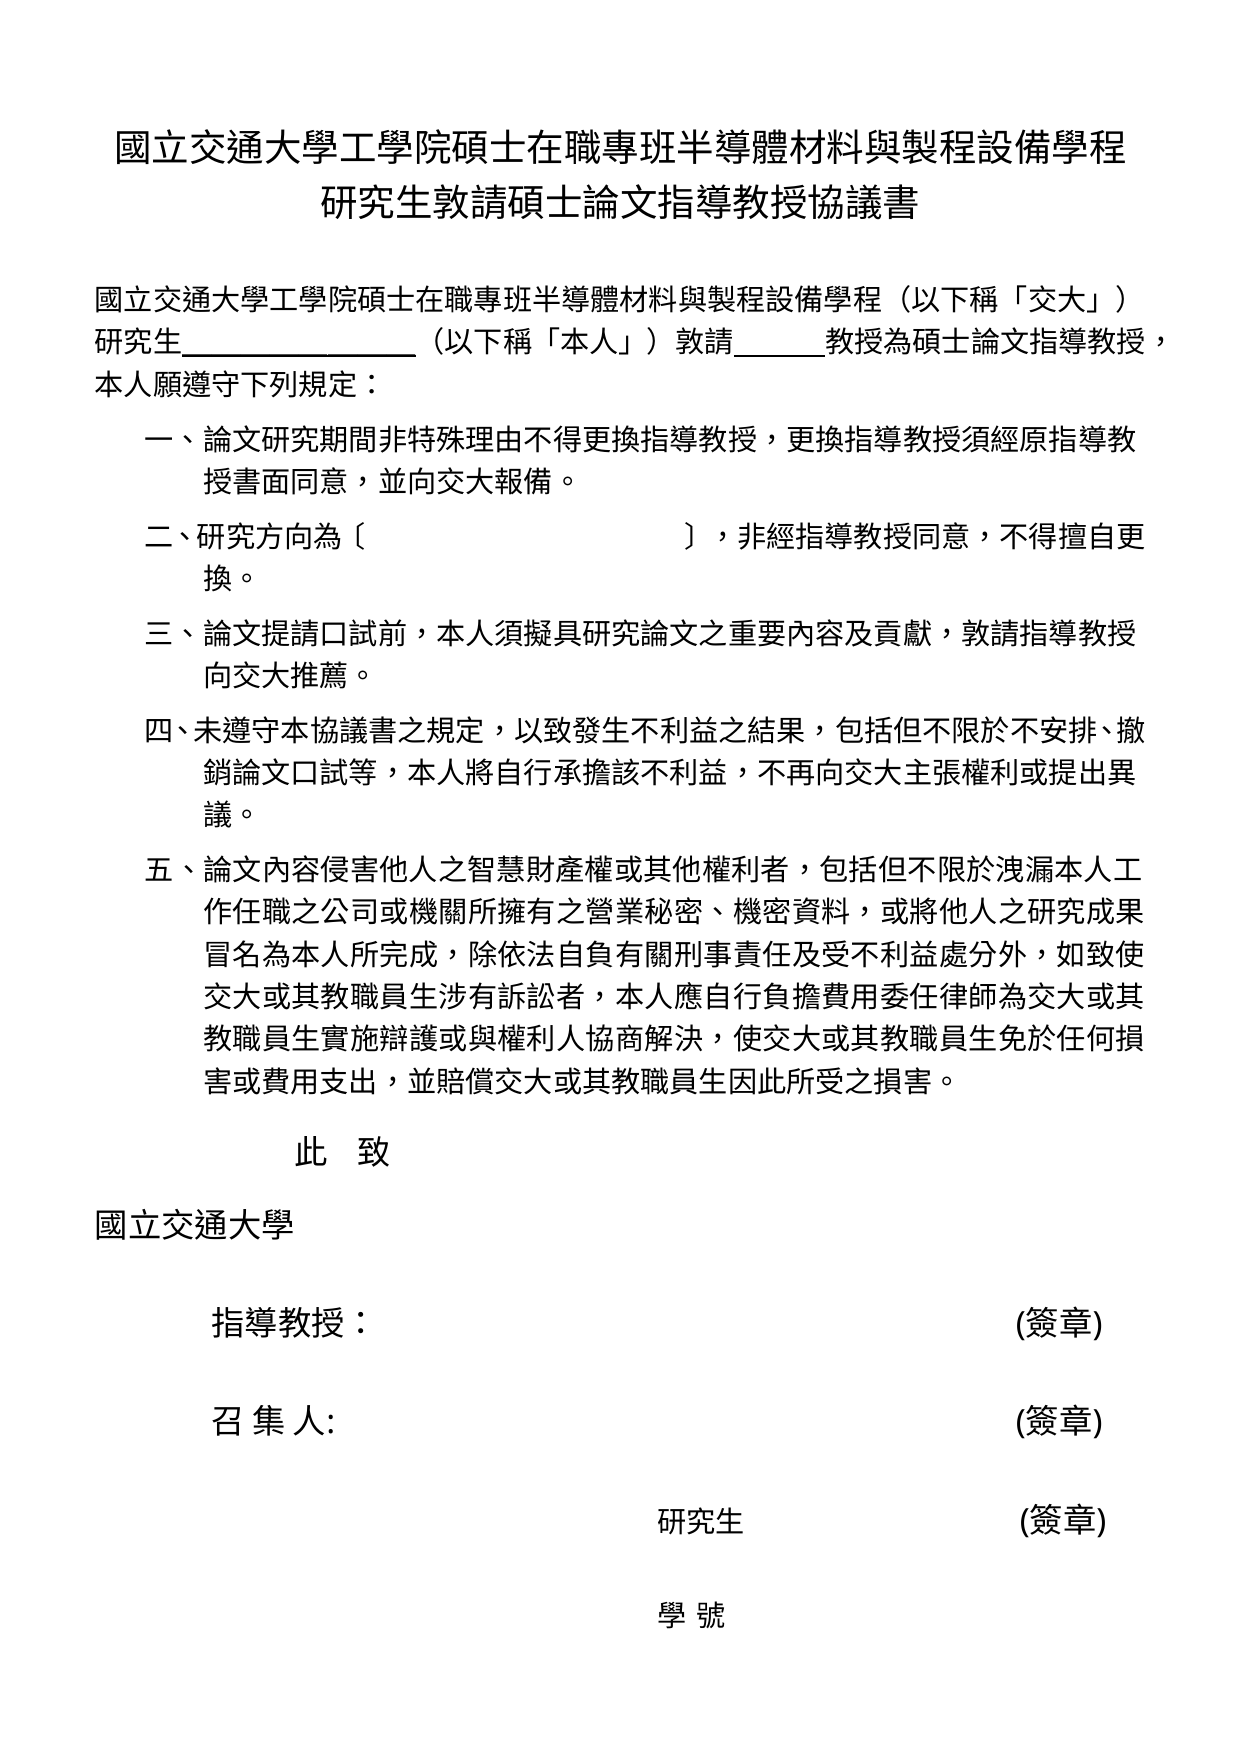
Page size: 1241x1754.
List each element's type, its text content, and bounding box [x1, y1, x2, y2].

text 一、論文研究期間非特殊理由不得更換指導教授，更換指導教授須經原指導教授書面同意，並向交大報備。 [144, 416, 1146, 501]
text 學號 [94, 1592, 1146, 1634]
text 指導教授： (簽章) [94, 1297, 1146, 1345]
text 國立交通大學 [94, 1199, 1146, 1247]
text 國立交通大學工學院碩士在職專班半導體材料與製程設備學程 [94, 118, 1146, 172]
text 二、研究方向為〔 〕，非經指導教授同意，不得擅自更換。 [144, 513, 1146, 598]
text 召 集 人: (簽章) [94, 1395, 1146, 1444]
text 研究生敦請碩士論文指導教授協議書 [94, 172, 1146, 227]
text 研究生 (簽章) [94, 1494, 1146, 1542]
text 此 致 [94, 1125, 1146, 1174]
text 國立交通大學工學院碩士在職專班半導體材料與製程設備學程（以下稱「交大」）研究生＿＿＿＿＿＿＿＿（以下稱「本人」）敦請 教授為碩士論文指導教授，本人願遵守下列規定： [94, 277, 1146, 403]
text 三、論文提請口試前，本人須擬具研究論文之重要內容及貢獻，敦請指導教授向交大推薦。 [144, 610, 1146, 695]
text 五、論文內容侵害他人之智慧財產權或其他權利者，包括但不限於洩漏本人工作任職之公司或機關所擁有之營業秘密、機密資料，或將他人之研究成果冒名為本人所完成，除依法自負有關刑事責任及受不利益處分外，如致使交大或其教職員生涉有訴訟者，本人應自行負擔費用委任律師為交大或其教職員生實施辯護或與權利人協商解決，使交大或其教職員生免於任何損害或費用支出，並賠償交大或其教職員生因此所受之損害。 [144, 847, 1146, 1100]
text 四、未遵守本協議書之規定，以致發生不利益之結果，包括但不限於不安排、撤銷論文口試等，本人將自行承擔該不利益，不再向交大主張權利或提出異議。 [144, 707, 1146, 834]
